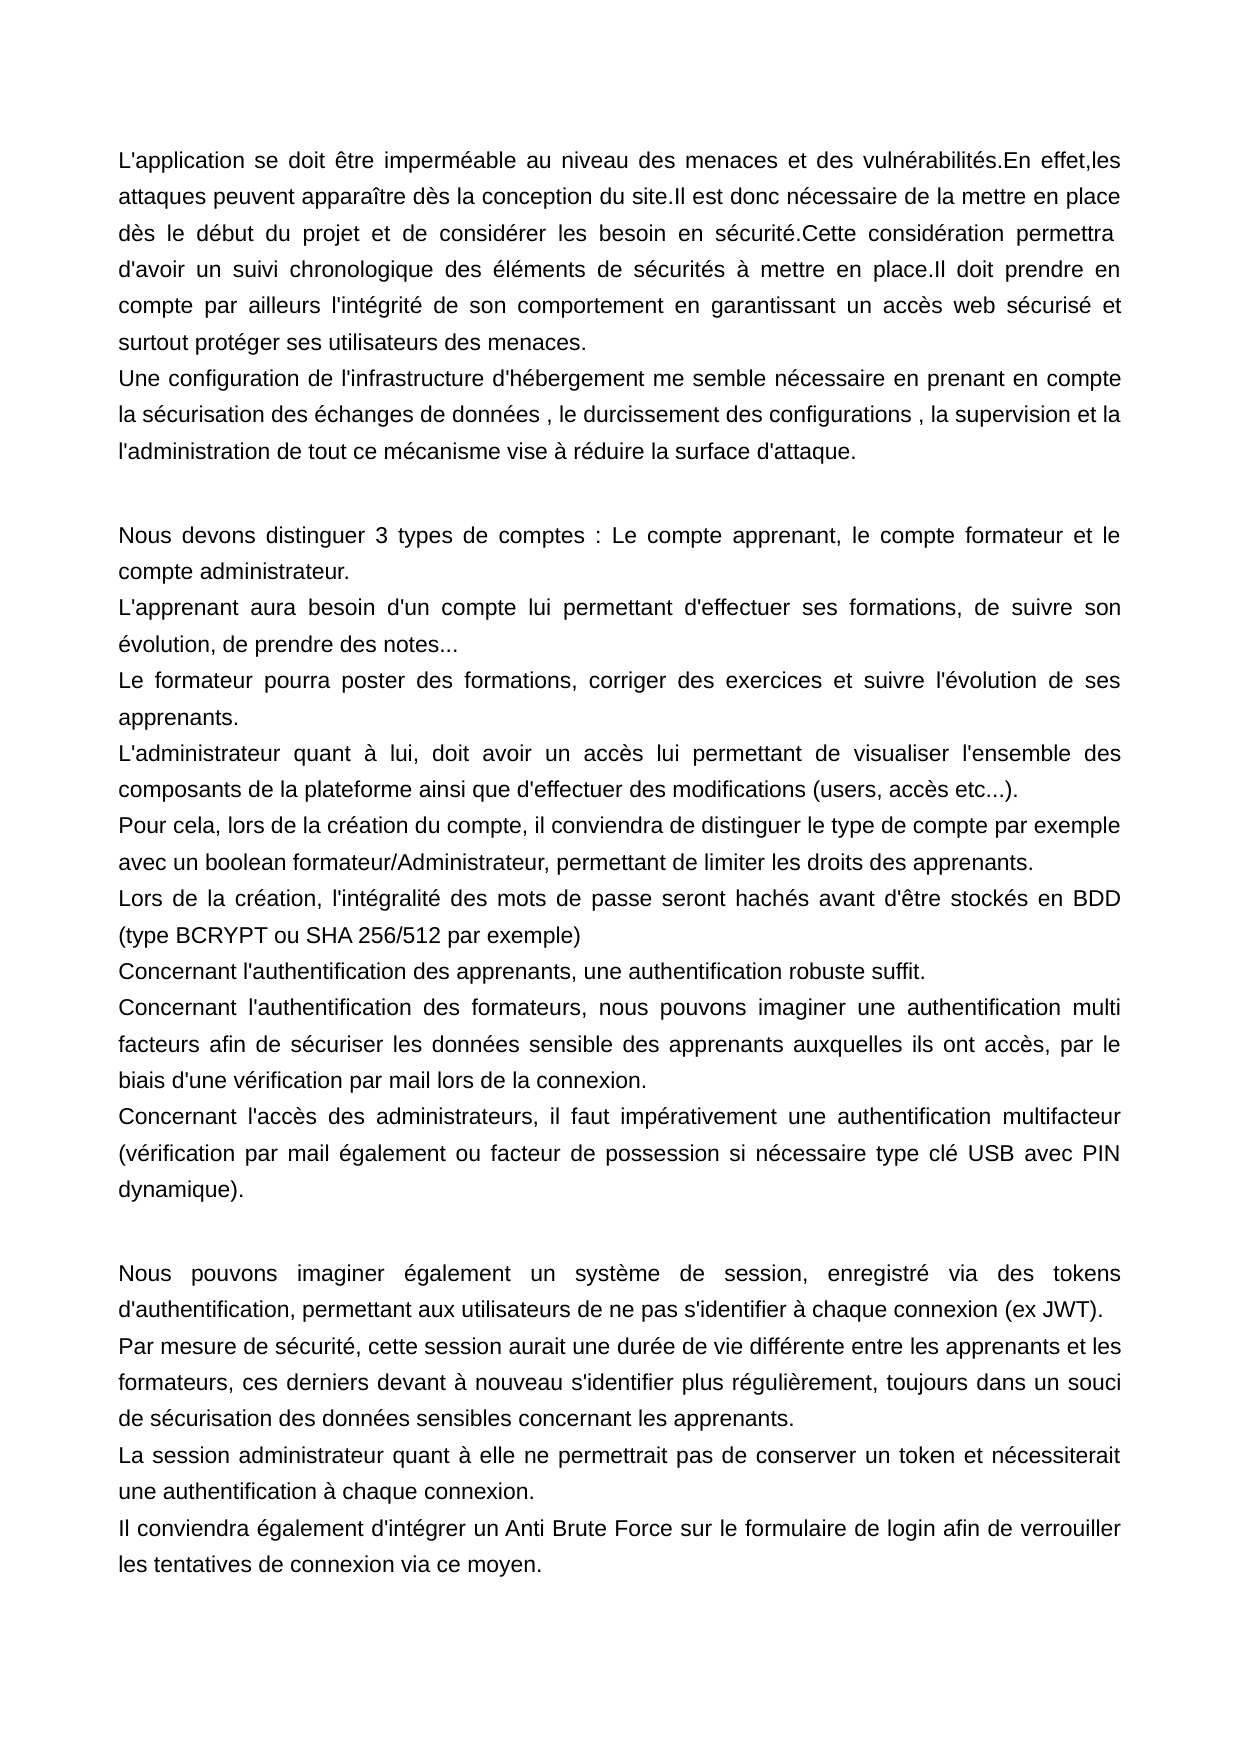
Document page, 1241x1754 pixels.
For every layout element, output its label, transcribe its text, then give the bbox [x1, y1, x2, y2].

text La session administrateur quant à elle ne permettrait pas de conserver un token et nécessiterait une authentification à chaque connexion. [118, 1442, 1122, 1504]
text Une configuration de l'infrastructure d'hébergement me semble nécessaire en prenant en compte la sécurisation des échanges de données , le durcissement des configurations , la supervision et la l'administration de tout ce mécanisme vise à réduire la surface d'attaque. [118, 365, 1122, 464]
text L'apprenant aura besoin d'un compte lui permettant d'effectuer ses formations, de suivre son évolution, de prendre des notes... [118, 594, 1122, 657]
text Concernant l'accès des administrateurs, il faut impérativement une authentification multifacteur (vérification par mail également ou facteur de possession si nécessaire type clé USB avec PIN dynamique). [118, 1103, 1122, 1202]
text Il conviendra également d'intégrer un Anti Brute Force sur le formulaire de login afin de verrouiller les tentatives de connexion via ce moyen. [118, 1514, 1122, 1577]
text Nous pouvons imaginer également un système de session, enregistré via des tokens d'authentification, permettant aux utilisateurs de ne pas s'identifier à chaque connexion (ex JWT). [118, 1260, 1122, 1323]
text Par mesure de sécurité, cette session aurait une durée de vie différente entre les apprenants et les formateurs, ces derniers devant à nouveau s'identifier plus régulièrement, toujours dans un souci de sécurisation des données sensibles concernant les apprenants. [118, 1333, 1122, 1432]
text Le formateur pourra poster des formations, corriger des exercices et suivre l'évolution de ses apprenants. [118, 667, 1122, 730]
text Pour cela, lors de la création du compte, il conviendra de distinguer le type de compte par exemple avec un boolean formateur/Administrateur, permettant de limiter les droits des apprenants. [118, 812, 1122, 875]
text L'application se doit être imperméable au niveau des menaces et des vulnérabilités.En effet,les attaques peuvent apparaître dès la conception du site.Il est donc nécessaire de la mettre en place dès le début du projet et de considérer les besoin en sécurité.Cette considération permettra d'avoir un suivi chronologique des éléments de sécurités à mettre en place.Il doit prendre en compte par ailleurs l'intégrité de son comportement en garantissant un accès web sécurisé et surtout protéger ses utilisateurs des menaces. [118, 147, 1122, 355]
text Nous devons distinguer 3 types de comptes : Le compte apprenant, le compte formateur et le compte administrateur. [118, 522, 1122, 584]
text Concernant l'authentification des formateurs, nous pouvons imaginer une authentification multi facteurs afin de sécuriser les données sensible des apprenants auxquelles ils ont accès, par le biais d'une vérification par mail lors de la connexion. [118, 994, 1122, 1093]
text L'administrateur quant à lui, doit avoir un accès lui permettant de visualiser l'ensemble des composants de la plateforme ainsi que d'effectuer des modifications (users, accès etc...). [118, 740, 1122, 802]
text Lors de la création, l'intégralité des mots de passe seront hachés avant d'être stockés en BDD (type BCRYPT ou SHA 256/512 par exemple) [118, 885, 1122, 948]
text Concernant l'authentification des apprenants, une authentification robuste suffit. [118, 958, 1122, 984]
